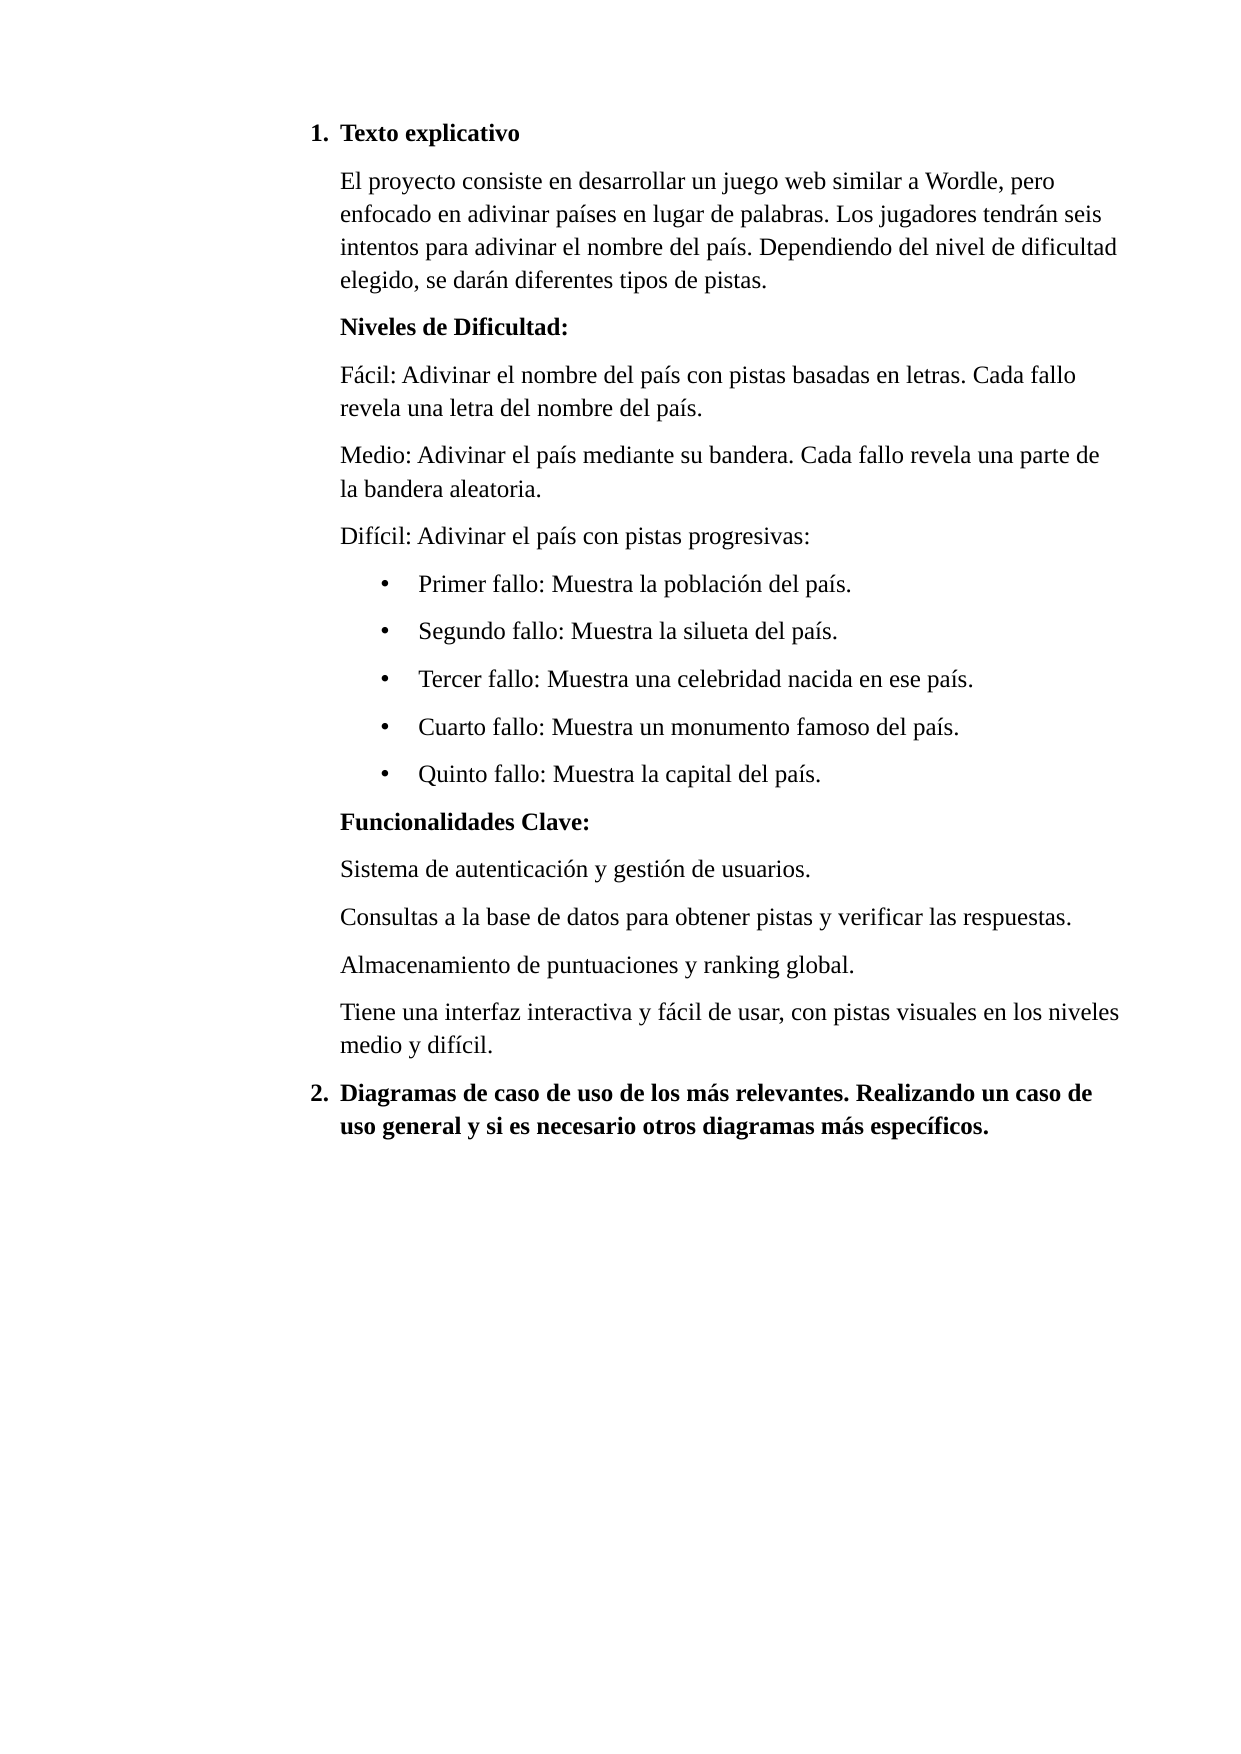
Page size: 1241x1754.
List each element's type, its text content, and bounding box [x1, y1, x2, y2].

list Tercer fallo: Muestra una celebridad nacida en ese país. [381, 664, 1122, 693]
list Difícil: Adivinar el país con pistas progresivas: [310, 521, 1122, 550]
list Cuarto fallo: Muestra un monumento famoso del país. [381, 712, 1122, 740]
list Quinto fallo: Muestra la capital del país. [381, 759, 1122, 788]
list Segundo fallo: Muestra la silueta del país. [381, 616, 1122, 645]
list Medio: Adivinar el país mediante su bandera. Cada fallo revela una parte de la bandera aleatoria. [310, 441, 1122, 502]
list Funcionalidades Clave: [310, 807, 1122, 836]
list Diagramas de caso de uso de los más relevantes. Realizando un caso de uso general y si es necesario otros diagramas más específicos. [310, 1078, 1122, 1140]
text Tiene una interfaz interactiva y fácil de usar, con pistas visuales en los niveles medio y difícil. [118, 997, 1122, 1059]
text Consultas a la base de datos para obtener pistas y verificar las respuestas. [118, 902, 1122, 931]
list El proyecto consiste en desarrollar un juego web similar a Wordle, pero enfocado en adivinar países en lugar de palabras. Los jugadores tendrán seis intentos para adivinar el nombre del país. Dependiendo del nivel de dificultad elegido, se darán diferentes tipos de pistas. [310, 166, 1122, 293]
text Almacenamiento de puntuaciones y ranking global. [118, 950, 1122, 978]
list Texto explicativo [310, 118, 1122, 147]
list Fácil: Adivinar el nombre del país con pistas basadas en letras. Cada fallo revela una letra del nombre del país. [310, 360, 1122, 422]
text Sistema de autenticación y gestión de usuarios. [118, 854, 1122, 883]
list Niveles de Dificultad: [310, 312, 1122, 341]
list Primer fallo: Muestra la población del país. [381, 569, 1122, 598]
